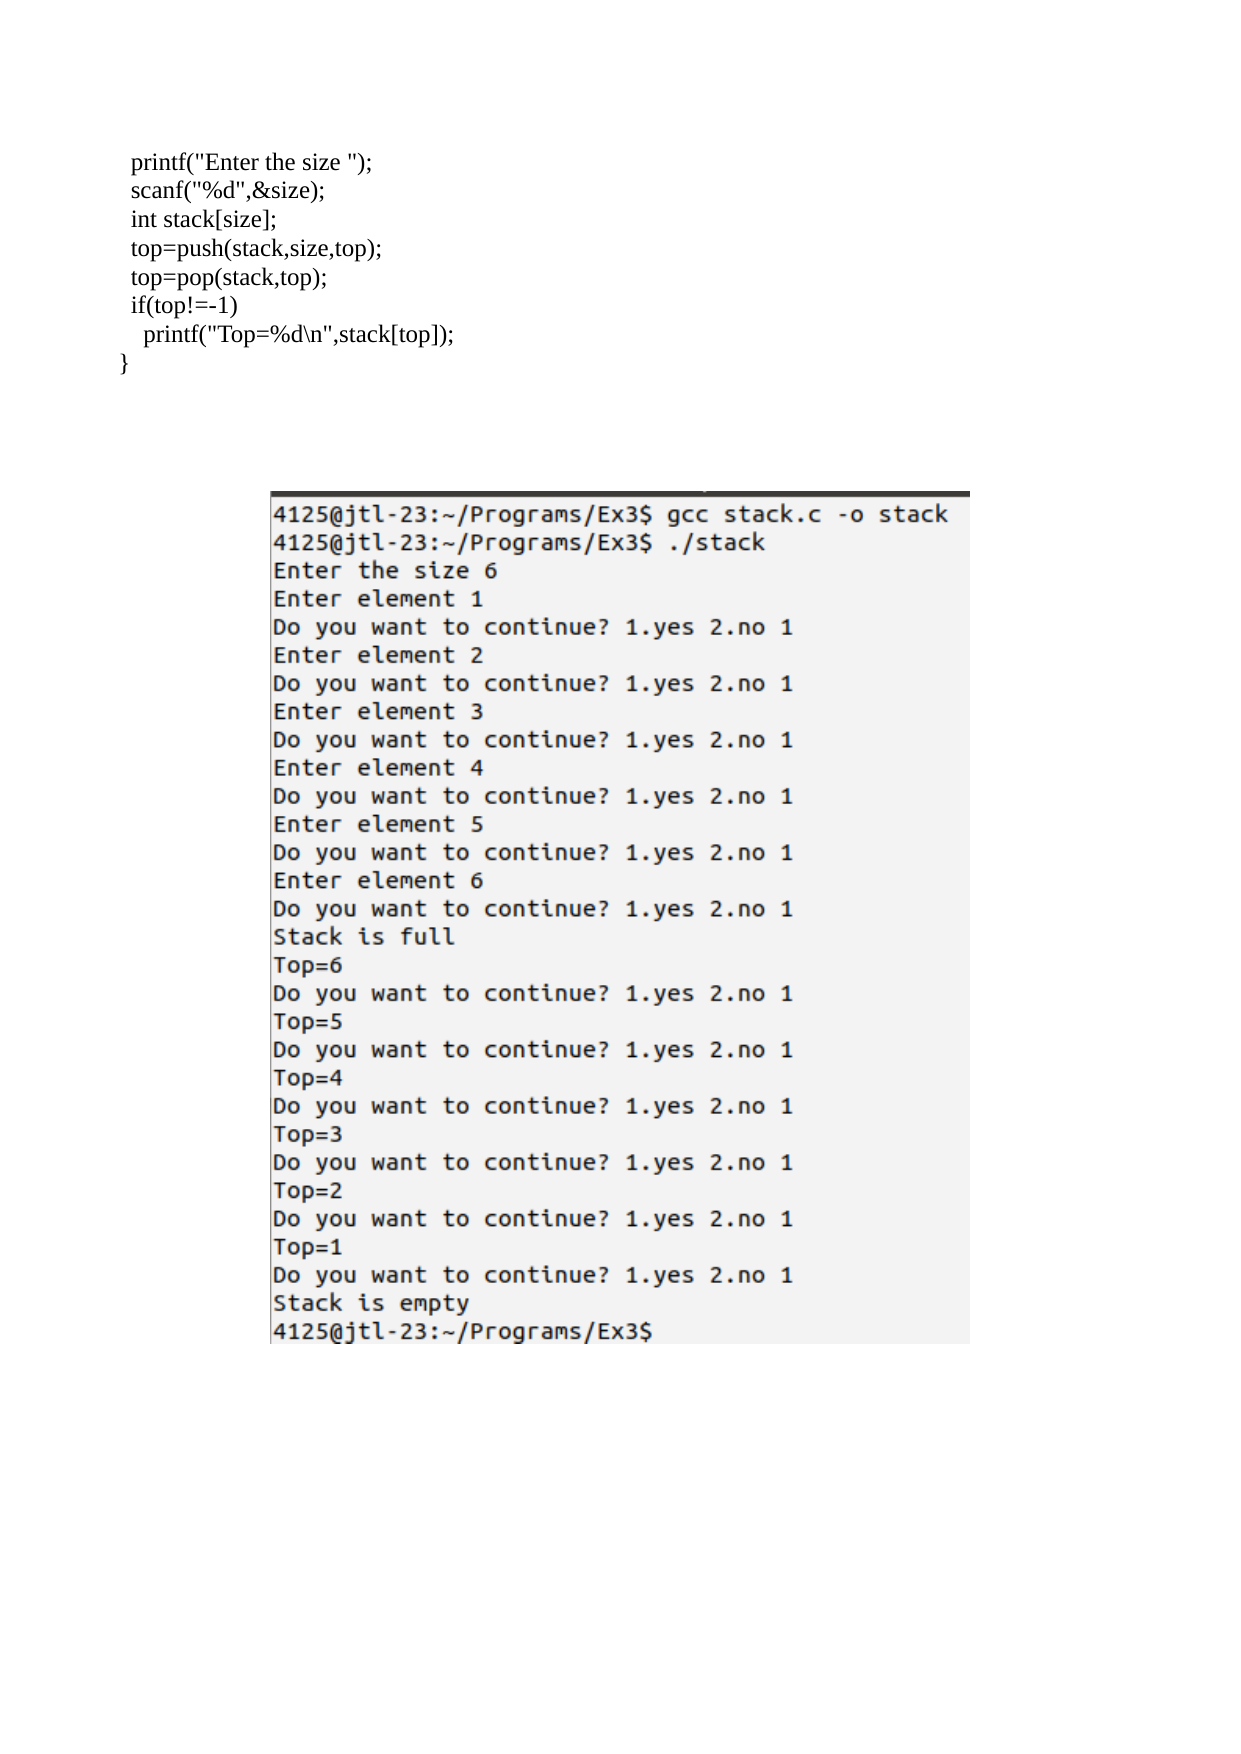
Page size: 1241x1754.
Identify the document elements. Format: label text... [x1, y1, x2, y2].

text top=push(stack,size,top); [118, 233, 1122, 262]
text scanf("%d",&size); [118, 176, 1122, 204]
text } [118, 348, 1122, 377]
text if(top!=-1) [118, 291, 1122, 319]
picture [270, 491, 970, 1344]
text top=pop(stack,top); [118, 262, 1122, 291]
text int stack[size]; [118, 204, 1122, 233]
text printf("Top=%d\n",stack[top]); [118, 319, 1122, 348]
text printf("Enter the size "); [118, 147, 1122, 176]
